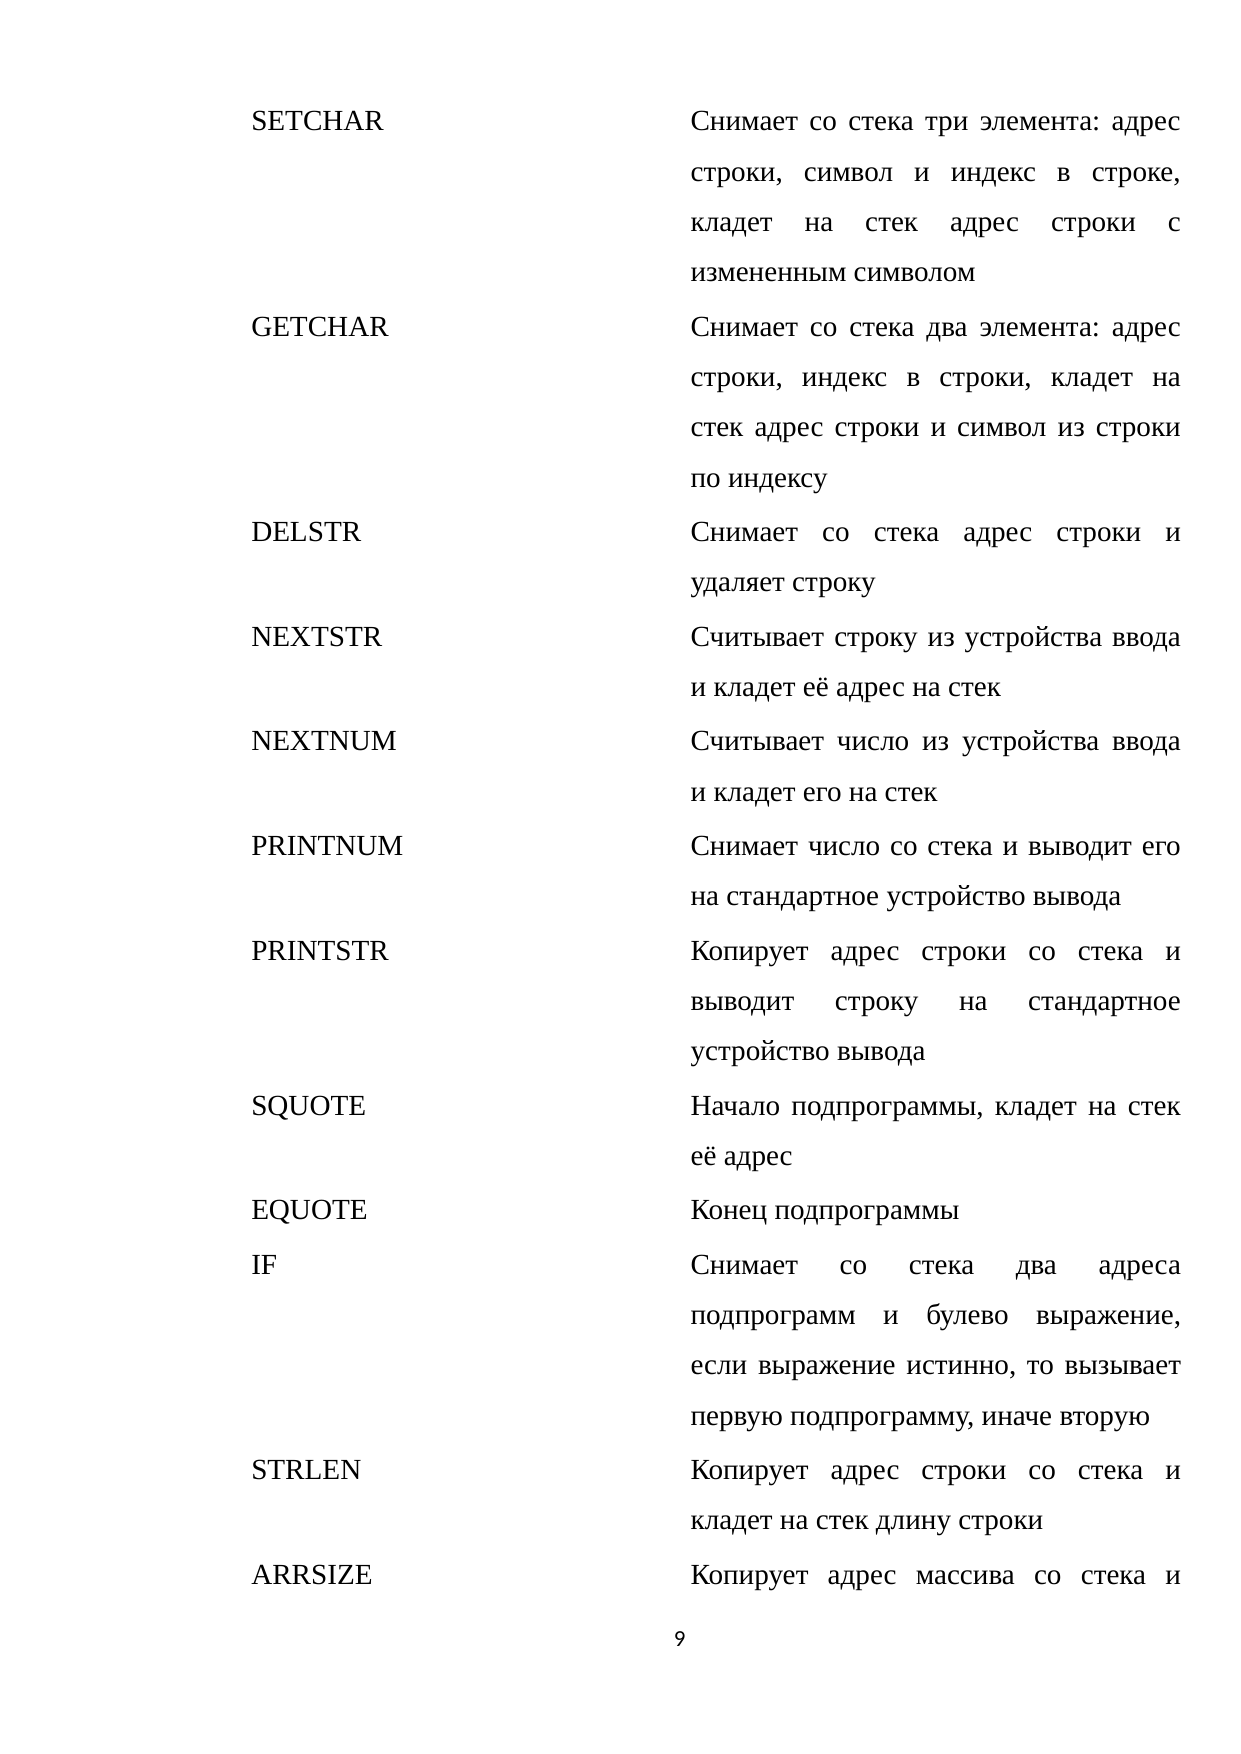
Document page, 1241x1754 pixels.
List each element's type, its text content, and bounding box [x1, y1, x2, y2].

table_cell IF [166, 1247, 679, 1452]
table_cell DELSTR [166, 514, 679, 619]
table_cell STRLEN [166, 1452, 679, 1557]
table_cell PRINTNUM [166, 828, 679, 933]
table_cell PRINTSTR [166, 933, 679, 1088]
table_cell ARRSIZE [166, 1557, 679, 1611]
table_cell SQUOTE [166, 1088, 679, 1192]
table_cell Конец подпрограммы [679, 1193, 1192, 1247]
table_cell Снимает со стека три элемента: адрес строки, символ и индекс в строке, кладет на стек адрес строки с измененным символом [679, 104, 1192, 309]
table_cell NEXTSTR [166, 619, 679, 723]
table_cell SETCHAR [166, 104, 679, 309]
table_cell EQUOTE [166, 1193, 679, 1247]
table_cell Копирует адрес строки со стека и кладет на стек длину строки [679, 1452, 1192, 1557]
table_cell Снимает со стека два элемента: адрес строки, индекс в строки, кладет на стек адрес строки и символ из строки по индексу [679, 309, 1192, 514]
table_cell Копирует адрес массива со стека и [679, 1557, 1192, 1611]
table_cell Снимает со стека адрес строки и удаляет строку [679, 514, 1192, 619]
table_cell Считывает строку из устройства ввода и кладет её адрес на стек [679, 619, 1192, 723]
table_cell Копирует адрес строки со стека и выводит строку на стандартное устройство вывода [679, 933, 1192, 1088]
table_cell GETCHAR [166, 309, 679, 514]
table_cell Снимает число со стека и выводит его на стандартное устройство вывода [679, 828, 1192, 933]
table_cell Начало подпрограммы, кладет на стек её адрес [679, 1088, 1192, 1192]
table_cell Считывает число из устройства ввода и кладет его на стек [679, 724, 1192, 828]
table_cell NEXTNUM [166, 724, 679, 828]
table_cell Снимает со стека два адреса подпрограмм и булево выражение, если выражение истинно, то вызывает первую подпрограмму, иначе вторую [679, 1247, 1192, 1452]
